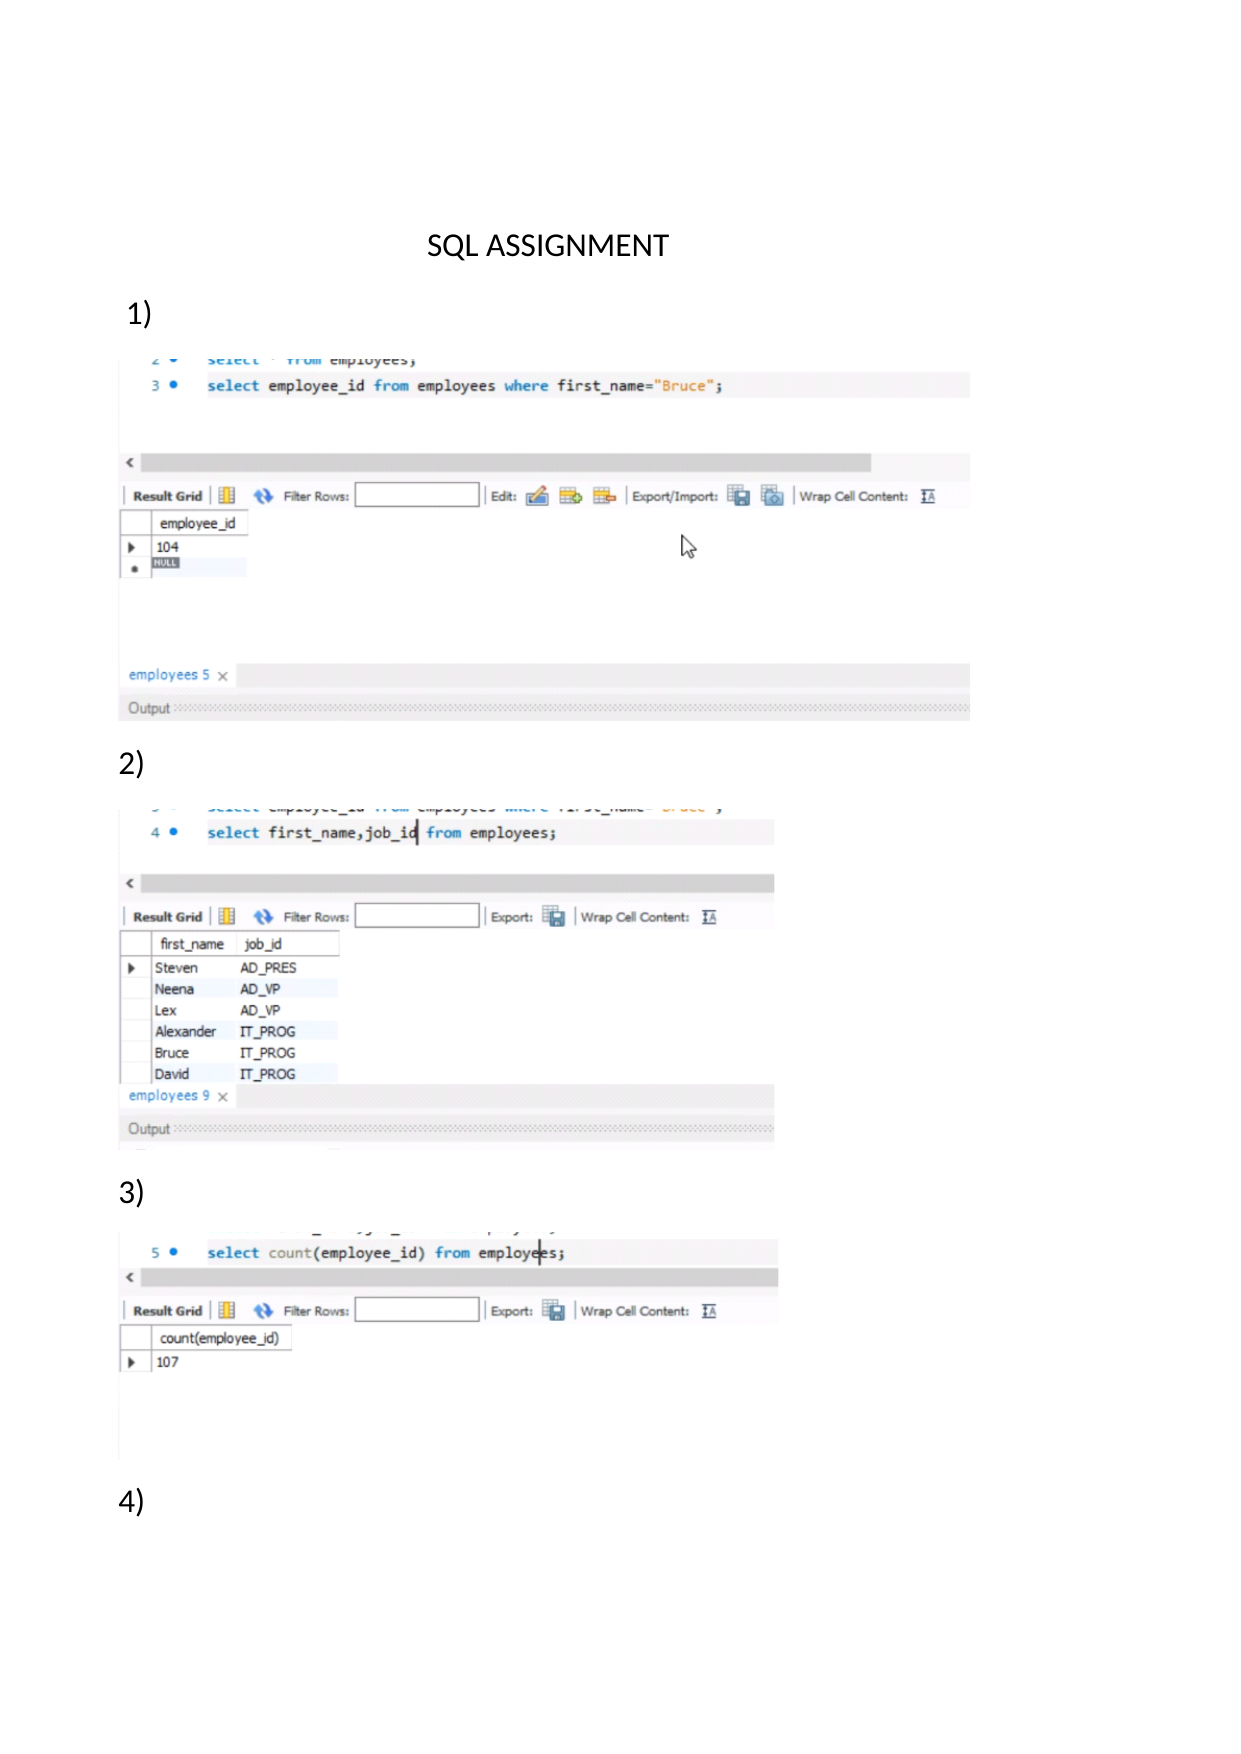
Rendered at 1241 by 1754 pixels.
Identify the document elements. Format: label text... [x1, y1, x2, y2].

text 1) [118, 292, 1122, 332]
text 4) [118, 1480, 1122, 1521]
text 3) [118, 1171, 1122, 1211]
text 2) [118, 742, 1122, 782]
text SQL ASSIGNMENT [118, 224, 1122, 265]
